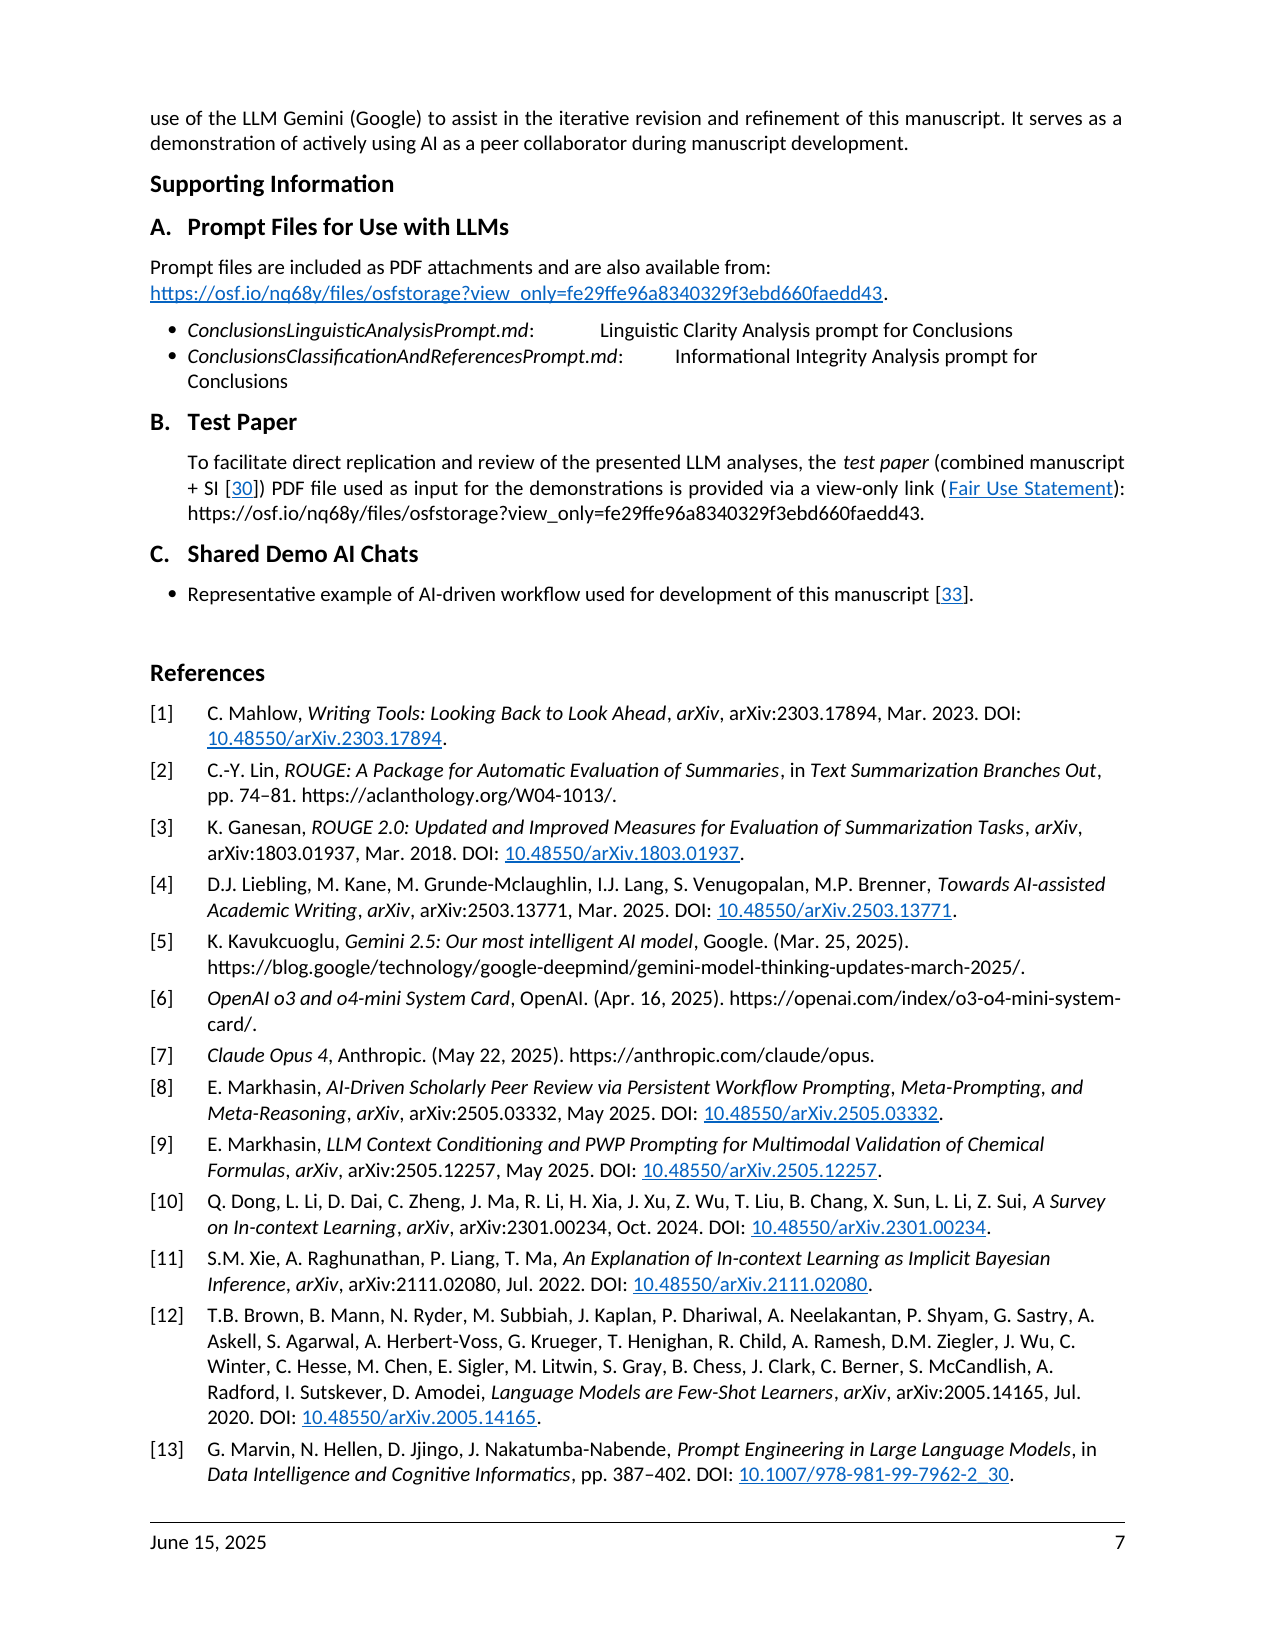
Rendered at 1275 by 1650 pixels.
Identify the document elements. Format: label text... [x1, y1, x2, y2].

subtitle [2] C.-Y. Lin, ROUGE: A Package for Automatic Evaluation of Summaries, in Text Summarization Branches Out, pp. 74–81. https://aclanthology.org/W04-1013/. [150, 757, 1125, 808]
list ConclusionsClassificationAndReferencesPrompt.md: Informational Integrity Analysis prompt for Conclusions [169, 343, 1125, 394]
subtitle [11] S.M. Xie, A. Raghunathan, P. Liang, T. Ma, An Explanation of In-context Learning as Implicit Bayesian Inference, arXiv, arXiv:2111.02080, Jul. 2022. DOI: 10.48550/arXiv.2111.02080. [150, 1246, 1125, 1296]
subtitle References [150, 657, 1125, 688]
subtitle [9] E. Markhasin, LLM Context Conditioning and PWP Prompting for Multimodal Validation of Chemical Formulas, arXiv, arXiv:2505.12257, May 2025. DOI: 10.48550/arXiv.2505.12257. [150, 1131, 1125, 1182]
text To facilitate direct replication and review of the presented LLM analyses, the test paper (combined manuscript + SI [30]) PDF file used as input for the demonstrations is provided via a view-only link (Fair Use Statement): https://osf.io/nq68y/files/osfstorage?view_only=fe29ffe96a8340329f3ebd660faedd43. [187, 449, 1125, 526]
subtitle Prompt Files for Use with LLMs [150, 211, 1125, 242]
text use of the LLM Gemini (Google) to assist in the iterative revision and refinement of this manuscript. It serves as a demonstration of actively using AI as a peer collaborator during manuscript development. [150, 105, 1125, 156]
subtitle [6] OpenAI o3 and o4-mini System Card, OpenAI. (Apr. 16, 2025). https://openai.com/index/o3-o4-mini-system-card/. [150, 986, 1125, 1036]
subtitle [3] K. Ganesan, ROUGE 2.0: Updated and Improved Measures for Evaluation of Summarization Tasks, arXiv, arXiv:1803.01937, Mar. 2018. DOI: 10.48550/arXiv.1803.01937. [150, 814, 1125, 865]
subtitle Supporting Information [150, 168, 1125, 199]
subtitle [10] Q. Dong, L. Li, D. Dai, C. Zheng, J. Ma, R. Li, H. Xia, J. Xu, Z. Wu, T. Liu, B. Chang, X. Sun, L. Li, Z. Sui, A Survey on In-context Learning, arXiv, arXiv:2301.00234, Oct. 2024. DOI: 10.48550/arXiv.2301.00234. [150, 1188, 1125, 1239]
text https://osf.io/nq68y/files/osfstorage?view_only=fe29ffe96a8340329f3ebd660faedd43. [150, 280, 1125, 305]
list Representative example of AI-driven workflow used for development of this manuscript [33]. [169, 581, 1125, 607]
subtitle [1] C. Mahlow, Writing Tools: Looking Back to Look Ahead, arXiv, arXiv:2303.17894, Mar. 2023. DOI: 10.48550/arXiv.2303.17894. [150, 700, 1125, 751]
subtitle Shared Demo AI Chats [150, 538, 1125, 569]
subtitle Test Paper [150, 406, 1125, 437]
text Prompt files are included as PDF attachments and are also available from: [150, 254, 1125, 280]
subtitle [5] K. Kavukcuoglu, Gemini 2.5: Our most intelligent AI model, Google. (Mar. 25, 2025). https://blog.google/technology/google-deepmind/gemini-model-thinking-updates-march-2025/. [150, 928, 1125, 979]
subtitle [13] G. Marvin, N. Hellen, D. Jjingo, J. Nakatumba-Nabende, Prompt Engineering in Large Language Models, in Data Intelligence and Cognitive Informatics, pp. 387–402. DOI: 10.1007/978-981-99-7962-2_30. [150, 1436, 1125, 1487]
list ConclusionsLinguisticAnalysisPrompt.md: Linguistic Clarity Analysis prompt for Conclusions [169, 318, 1125, 343]
subtitle [12] T.B. Brown, B. Mann, N. Ryder, M. Subbiah, J. Kaplan, P. Dhariwal, A. Neelakantan, P. Shyam, G. Sastry, A. Askell, S. Agarwal, A. Herbert-Voss, G. Krueger, T. Henighan, R. Child, A. Ramesh, D.M. Ziegler, J. Wu, C. Winter, C. Hesse, M. Chen, E. Sigler, M. Litwin, S. Gray, B. Chess, J. Clark, C. Berner, S. McCandlish, A. Radford, I. Sutskever, D. Amodei, Language Models are Few-Shot Learners, arXiv, arXiv:2005.14165, Jul. 2020. DOI: 10.48550/arXiv.2005.14165. [150, 1303, 1125, 1430]
subtitle [4] D.J. Liebling, M. Kane, M. Grunde-Mclaughlin, I.J. Lang, S. Venugopalan, M.P. Brenner, Towards AI-assisted Academic Writing, arXiv, arXiv:2503.13771, Mar. 2025. DOI: 10.48550/arXiv.2503.13771. [150, 871, 1125, 922]
subtitle [7] Claude Opus 4, Anthropic. (May 22, 2025). https://anthropic.com/claude/opus. [150, 1043, 1125, 1068]
subtitle [8] E. Markhasin, AI-Driven Scholarly Peer Review via Persistent Workflow Prompting, Meta-Prompting, and Meta-Reasoning, arXiv, arXiv:2505.03332, May 2025. DOI: 10.48550/arXiv.2505.03332. [150, 1074, 1125, 1125]
